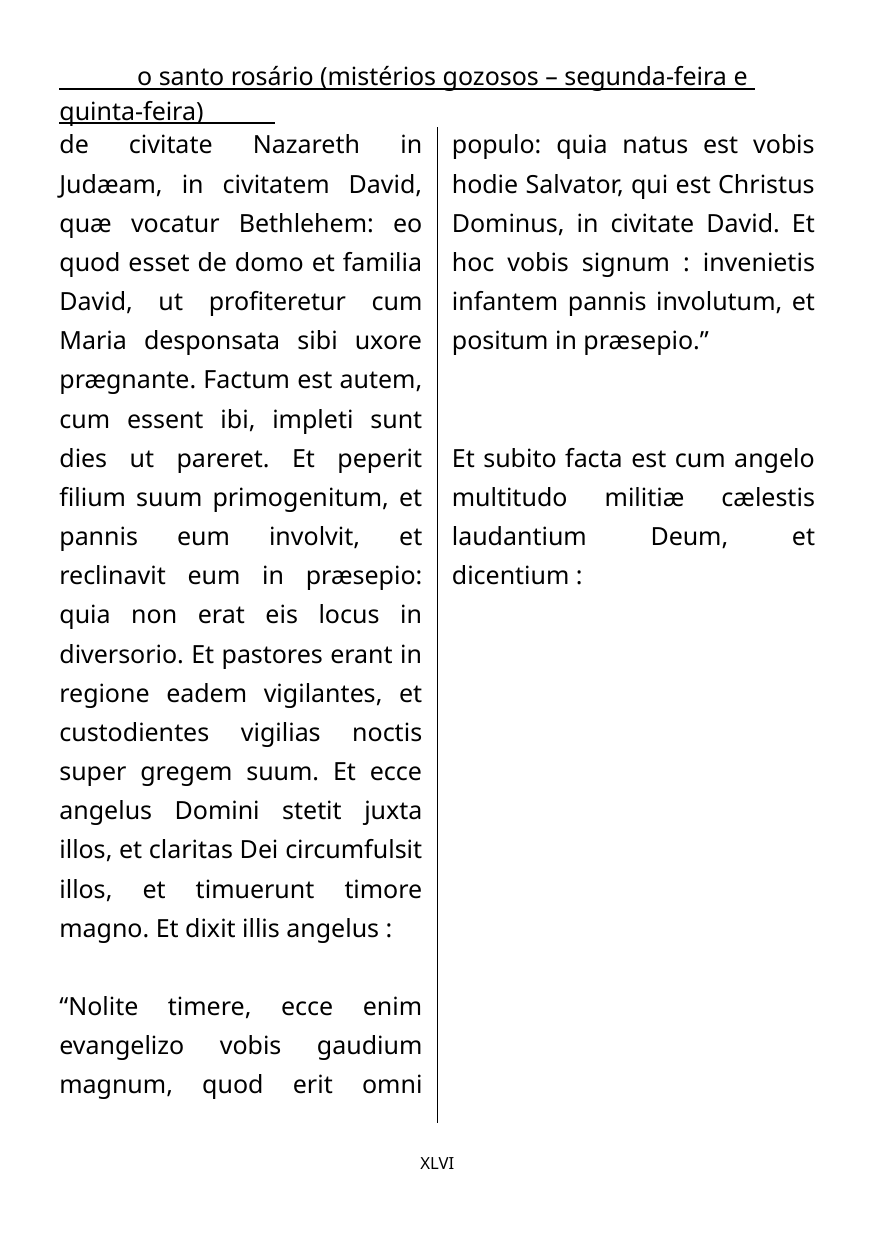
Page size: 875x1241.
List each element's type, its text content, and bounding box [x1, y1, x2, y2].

text de civitate Nazareth in Judæam, in civitatem David, quæ vocatur Bethlehem: eo quod esset de domo et familia David, ut profiteretur cum Maria desponsata sibi uxore prægnante. Factum est autem, cum essent ibi, impleti sunt dies ut pareret. Et peperit filium suum primogenitum, et pannis eum involvit, et reclinavit eum in præsepio: quia non erat eis locus in diversorio. Et pastores erant in regione eadem vigilantes, et custodientes vigilias noctis super gregem suum. Et ecce angelus Domini stetit juxta illos, et claritas Dei circumfulsit illos, et timuerunt timore magno. Et dixit illis angelus : [59, 127, 422, 944]
text Et subito facta est cum angelo multitudo militiæ cælestis laudantium Deum, et dicentium : [452, 441, 815, 592]
text populo: quia natus est vobis hodie Salvator, qui est Christus Dominus, in civitate David. Et hoc vobis signum : invenietis infantem pannis involutum, et positum in præsepio.” [452, 127, 815, 357]
text “Nolite timere, ecce enim evangelizo vobis gaudium magnum, quod erit omni [59, 989, 422, 1101]
